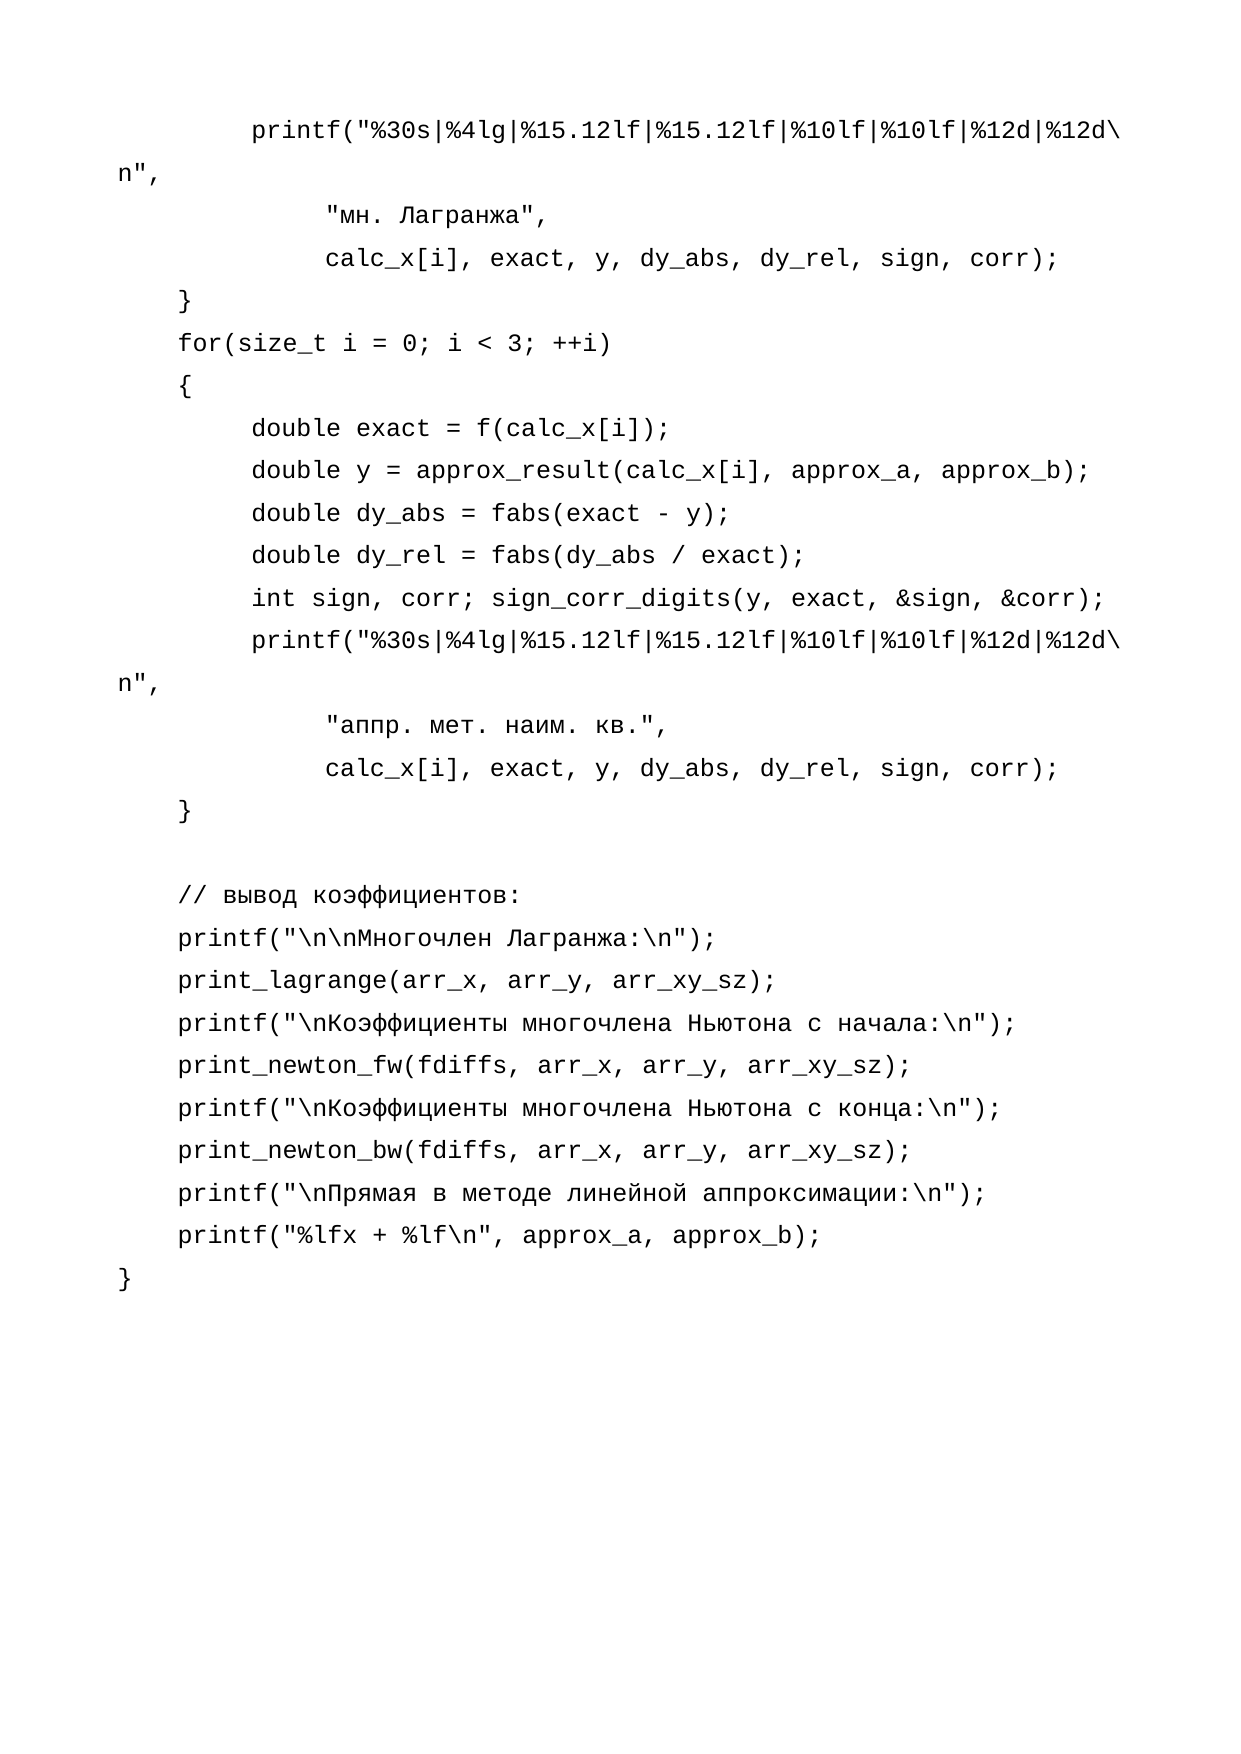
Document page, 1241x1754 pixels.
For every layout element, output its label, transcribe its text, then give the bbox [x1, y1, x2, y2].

text int sign, corr; sign_corr_digits(y, exact, &sign, &corr); [117, 586, 1155, 614]
text printf("%30s|%4lg|%15.12lf|%15.12lf|%10lf|%10lf|%12d|%12d\n", [117, 118, 1155, 189]
text } [117, 288, 1155, 316]
text printf("\n\nМногочлен Лагранжа:\n"); [117, 926, 1155, 954]
text printf("%30s|%4lg|%15.12lf|%15.12lf|%10lf|%10lf|%12d|%12d\n", [117, 628, 1155, 699]
text printf("\nКоэффициенты многочлена Ньютона с начала:\n"); [117, 1011, 1155, 1039]
text printf("\nПрямая в методе линейной аппроксимации:\n"); [117, 1181, 1155, 1209]
text for(size_t i = 0; i < 3; ++i) [117, 331, 1155, 359]
text { [117, 373, 1155, 401]
text "мн. Лагранжа", [117, 203, 1155, 231]
text print_lagrange(arr_x, arr_y, arr_xy_sz); [117, 968, 1155, 996]
text double exact = f(calc_x[i]); [117, 416, 1155, 444]
text double dy_rel = fabs(dy_abs / exact); [117, 543, 1155, 571]
text double y = approx_result(calc_x[i], approx_a, approx_b); [117, 458, 1155, 486]
text } [117, 798, 1155, 826]
text double dy_abs = fabs(exact - y); [117, 501, 1155, 529]
text print_newton_fw(fdiffs, arr_x, arr_y, arr_xy_sz); [117, 1053, 1155, 1081]
text printf("\nКоэффициенты многочлена Ньютона с конца:\n"); [117, 1096, 1155, 1124]
text calc_x[i], exact, y, dy_abs, dy_rel, sign, corr); [117, 756, 1155, 784]
text // вывод коэффициентов: [117, 883, 1155, 911]
text printf("%lfx + %lf\n", approx_a, approx_b); [117, 1223, 1155, 1251]
text print_newton_bw(fdiffs, arr_x, arr_y, arr_xy_sz); [117, 1138, 1155, 1166]
text calc_x[i], exact, y, dy_abs, dy_rel, sign, corr); [117, 246, 1155, 274]
text "аппр. мет. наим. кв.", [117, 713, 1155, 741]
text } [117, 1266, 1155, 1294]
